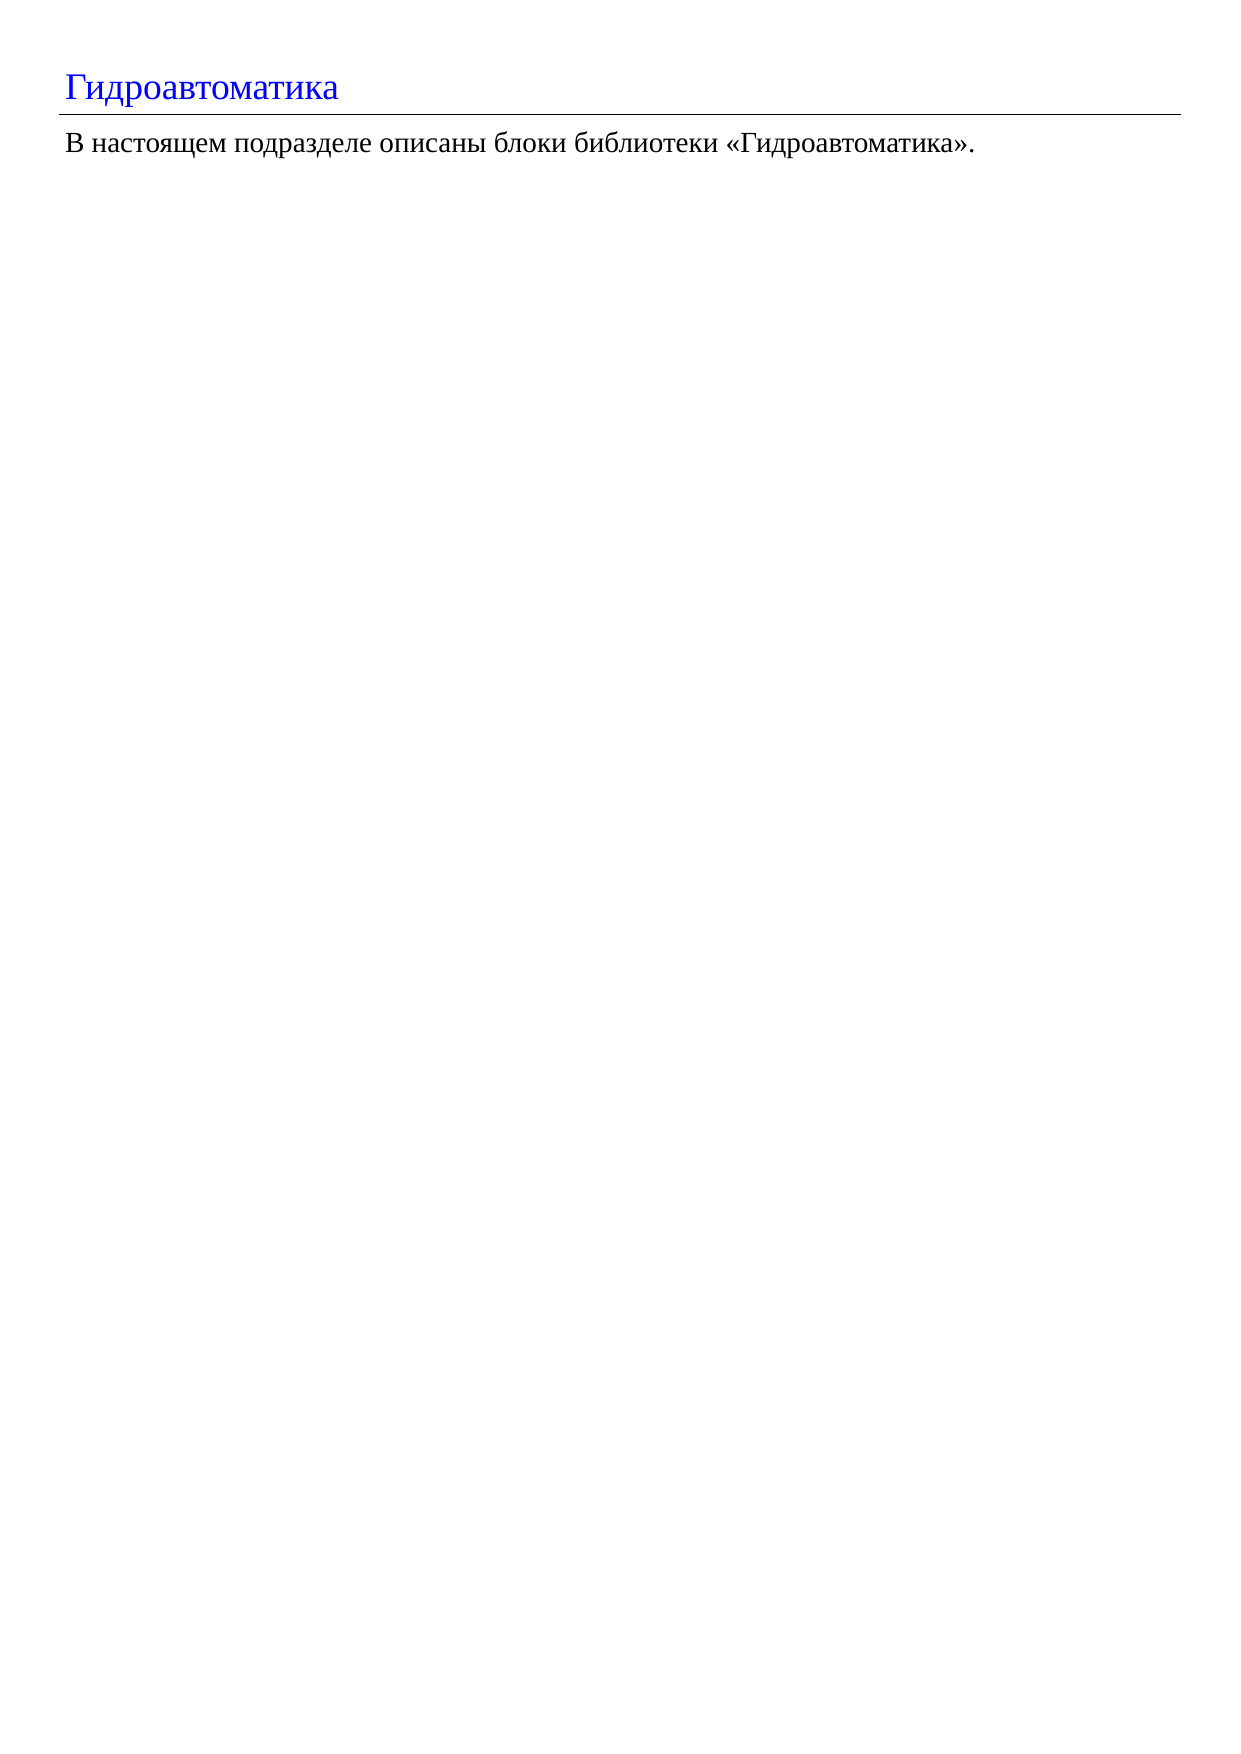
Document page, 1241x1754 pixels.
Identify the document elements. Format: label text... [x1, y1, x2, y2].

table_cell В настоящем подразделе описаны блоки библиотеки «Гидроавтоматика». [59, 115, 1181, 171]
table_header Гидроавтоматика [59, 59, 1181, 114]
